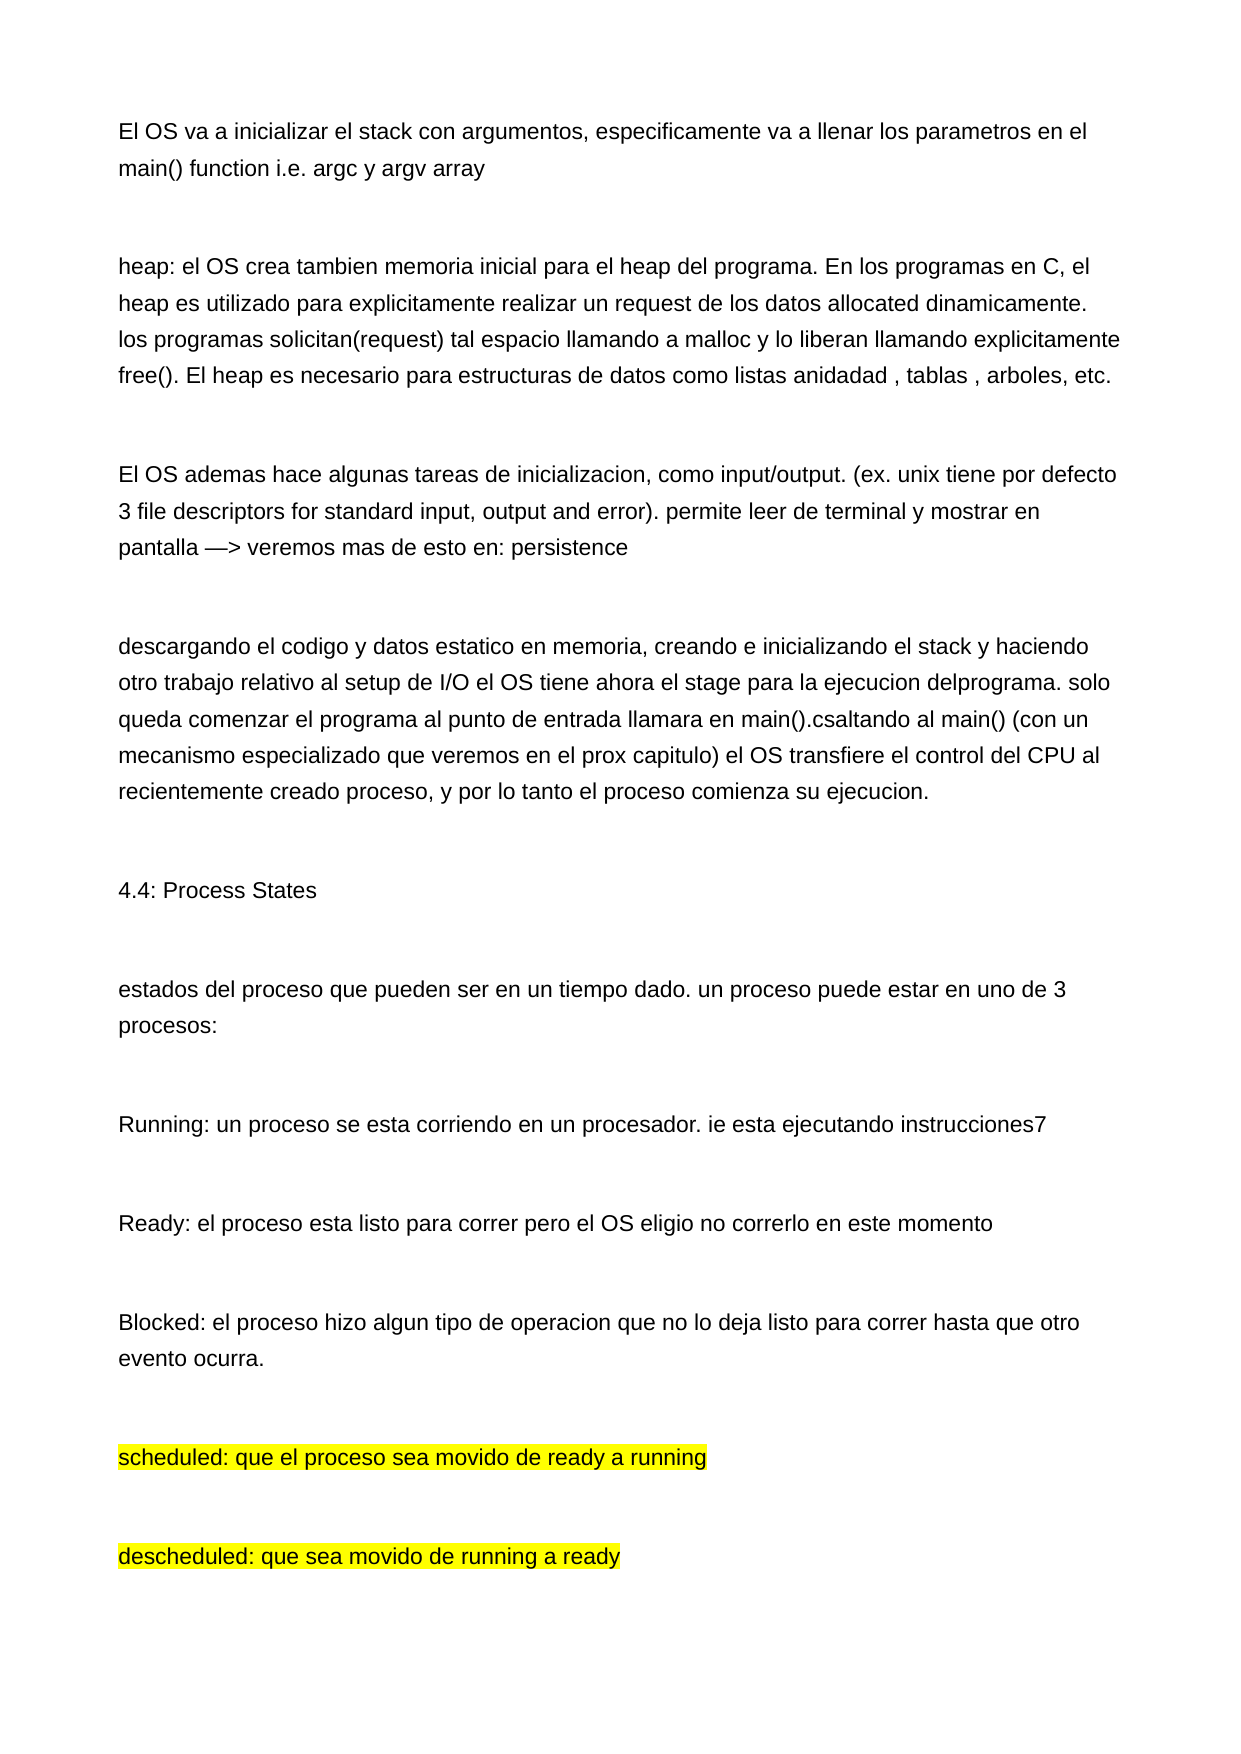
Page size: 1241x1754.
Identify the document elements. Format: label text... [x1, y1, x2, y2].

text El OS ademas hace algunas tareas de inicializacion, como input/output. (ex. unix tiene por defecto 3 file descriptors for standard input, output and error). permite leer de terminal y mostrar en pantalla —> veremos mas de esto en: persistence [118, 461, 1122, 560]
text descheduled: que sea movido de running a ready [118, 1543, 1122, 1569]
text El OS va a inicializar el stack con argumentos, especificamente va a llenar los parametros en el main() function i.e. argc y argv array [118, 118, 1122, 181]
text scheduled: que el proceso sea movido de ready a running [118, 1444, 1122, 1470]
text estados del proceso que pueden ser en un tiempo dado. un proceso puede estar en uno de 3 procesos: [118, 976, 1122, 1039]
text Running: un proceso se esta corriendo en un procesador. ie esta ejecutando instrucciones7 [118, 1111, 1122, 1137]
text descargando el codigo y datos estatico en memoria, creando e inicializando el stack y haciendo otro trabajo relativo al setup de I/O el OS tiene ahora el stage para la ejecucion delprograma. solo queda comenzar el programa al punto de entrada llamara en main().csaltando al main() (con un mecanismo especializado que veremos en el prox capitulo) el OS transfiere el control del CPU al recientemente creado proceso, y por lo tanto el proceso comienza su ejecucion. [118, 633, 1122, 804]
text heap: el OS crea tambien memoria inicial para el heap del programa. En los programas en C, el heap es utilizado para explicitamente realizar un request de los datos allocated dinamicamente. los programas solicitan(request) tal espacio llamando a malloc y lo liberan llamando explicitamente free(). El heap es necesario para estructuras de datos como listas anidadad , tablas , arboles, etc. [118, 253, 1122, 389]
text 4.4: Process States [118, 877, 1122, 903]
text Blocked: el proceso hizo algun tipo de operacion que no lo deja listo para correr hasta que otro evento ocurra. [118, 1309, 1122, 1372]
text Ready: el proceso esta listo para correr pero el OS eligio no correrlo en este momento [118, 1210, 1122, 1236]
